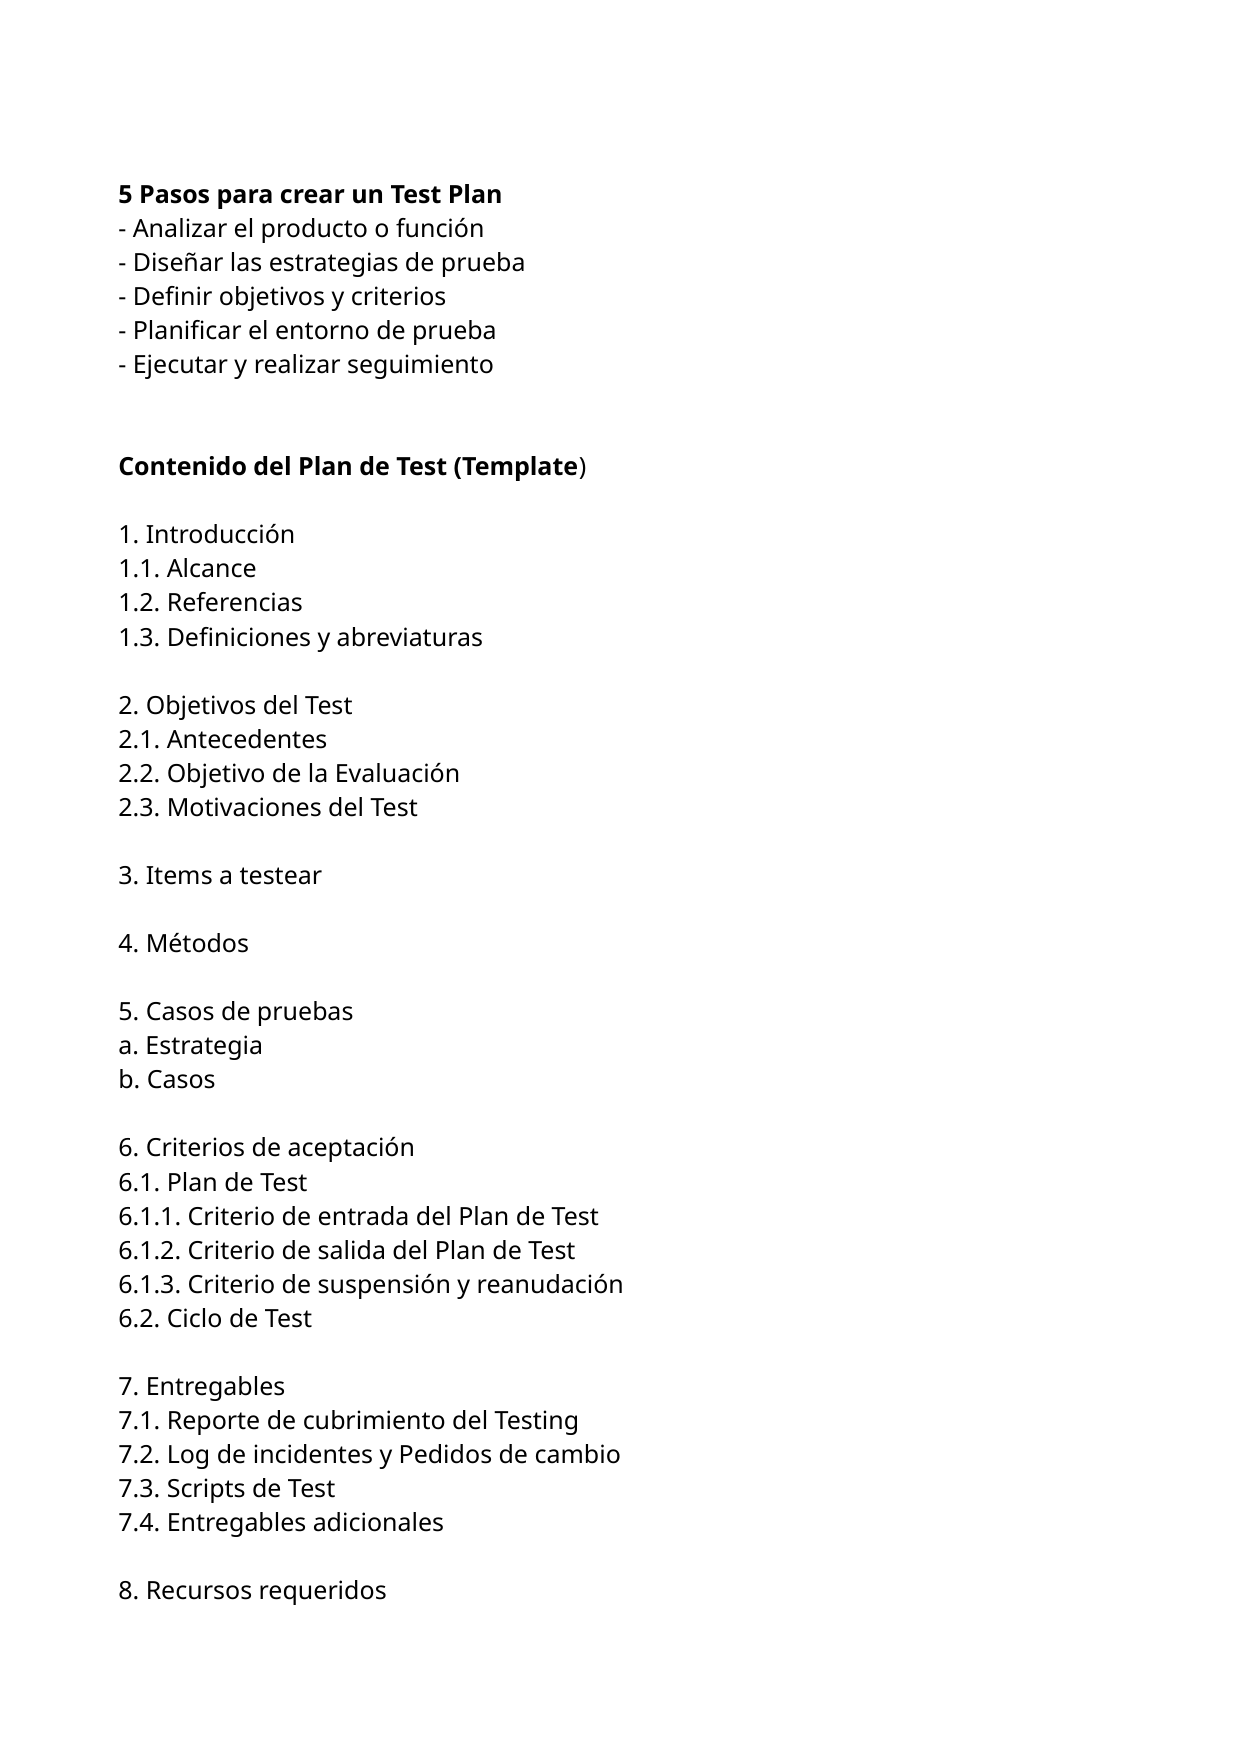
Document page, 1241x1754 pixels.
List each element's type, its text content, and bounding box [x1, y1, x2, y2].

text 4. Métodos [118, 926, 1122, 960]
text 2.3. Motivaciones del Test [118, 789, 1122, 823]
text 2.2. Objetivo de la Evaluación [118, 755, 1122, 789]
text 6.1.1. Criterio de entrada del Plan de Test [118, 1198, 1122, 1232]
text - Ejecutar y realizar seguimiento [118, 347, 1122, 381]
text 1.2. Referencias [118, 585, 1122, 619]
text 7. Entregables [118, 1368, 1122, 1403]
text 6. Criterios de aceptación [118, 1130, 1122, 1164]
text 1.1. Alcance [118, 551, 1122, 585]
text - Diseñar las estrategias de prueba [118, 244, 1122, 278]
text b. Casos [118, 1062, 1122, 1096]
text a. Estrategia [118, 1028, 1122, 1062]
text 6.1. Plan de Test [118, 1164, 1122, 1198]
text 8. Recursos requeridos [118, 1573, 1122, 1607]
text 6.1.2. Criterio de salida del Plan de Test [118, 1232, 1122, 1266]
text 2.1. Antecedentes [118, 721, 1122, 755]
text 7.1. Reporte de cubrimiento del Testing [118, 1403, 1122, 1437]
text 5. Casos de pruebas [118, 994, 1122, 1028]
text - Analizar el producto o función [118, 210, 1122, 244]
text 1.3. Definiciones y abreviaturas [118, 619, 1122, 653]
text 7.2. Log de incidentes y Pedidos de cambio [118, 1437, 1122, 1471]
text 7.3. Scripts de Test [118, 1471, 1122, 1505]
text 2. Objetivos del Test [118, 687, 1122, 721]
text 1. Introducción [118, 517, 1122, 551]
text 6.1.3. Criterio de suspensión y reanudación [118, 1266, 1122, 1300]
text - Definir objetivos y criterios [118, 278, 1122, 313]
text 5 Pasos para crear un Test Plan [118, 176, 1122, 210]
text - Planificar el entorno de prueba [118, 313, 1122, 347]
text Contenido del Plan de Test (Template) [118, 449, 1122, 483]
text 3. Items a testear [118, 858, 1122, 892]
text 7.4. Entregables adicionales [118, 1505, 1122, 1539]
text 6.2. Ciclo de Test [118, 1300, 1122, 1334]
